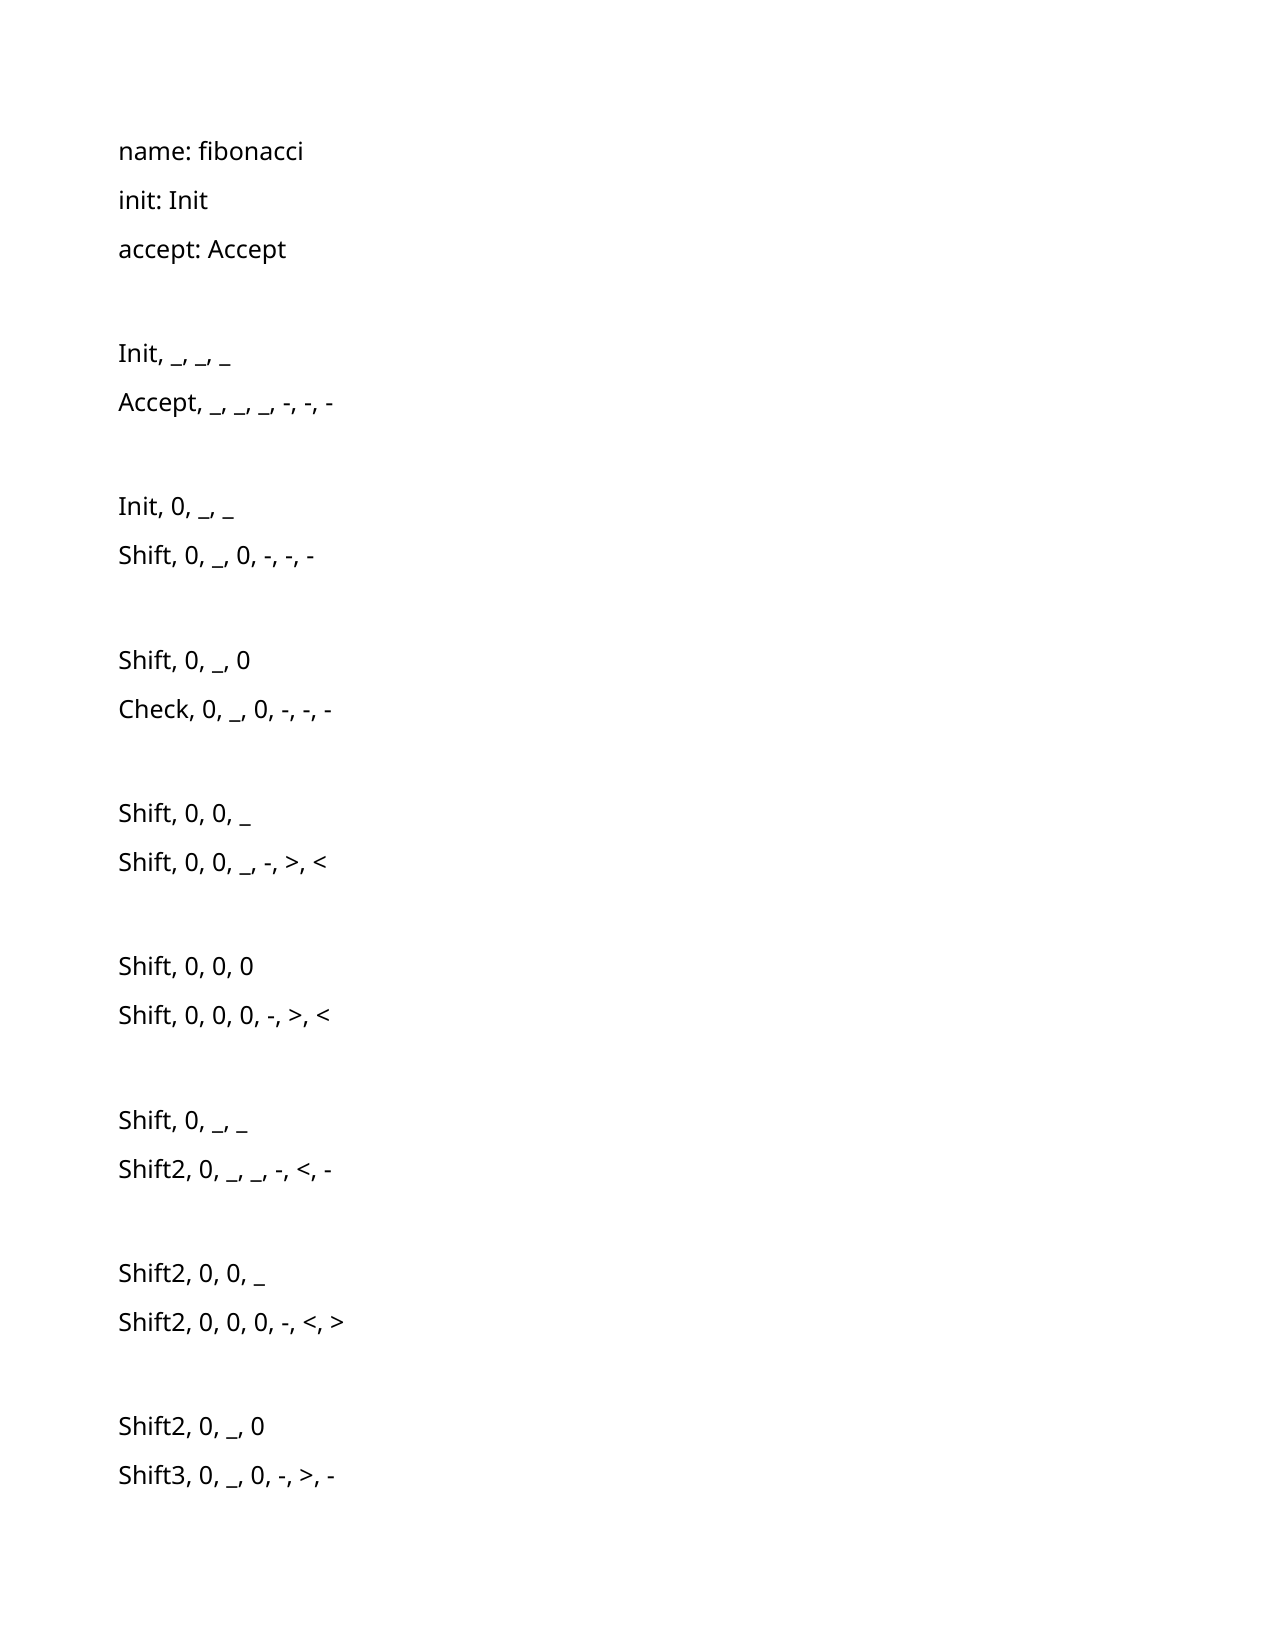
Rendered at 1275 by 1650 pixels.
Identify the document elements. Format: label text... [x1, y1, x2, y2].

text Shift2, 0, _, _, -, <, - [118, 1151, 1157, 1185]
text Shift2, 0, 0, _ [118, 1256, 1157, 1290]
text Init, 0, _, _ [118, 489, 1157, 523]
text Shift, 0, _, 0 [118, 642, 1157, 676]
text Shift, 0, 0, 0, -, >, < [118, 998, 1157, 1032]
text Shift, 0, _, _ [118, 1102, 1157, 1136]
text Check, 0, _, 0, -, -, - [118, 691, 1157, 725]
text Shift2, 0, _, 0 [118, 1409, 1157, 1443]
text init: Init [118, 182, 1157, 216]
text Accept, _, _, _, -, -, - [118, 385, 1157, 419]
text Shift, 0, _, 0, -, -, - [118, 538, 1157, 572]
text Init, _, _, _ [118, 336, 1157, 370]
text accept: Accept [118, 231, 1157, 265]
text Shift, 0, 0, _ [118, 796, 1157, 830]
text Shift3, 0, _, 0, -, >, - [118, 1458, 1157, 1492]
text Shift2, 0, 0, 0, -, <, > [118, 1305, 1157, 1339]
text Shift, 0, 0, 0 [118, 949, 1157, 983]
text Shift, 0, 0, _, -, >, < [118, 845, 1157, 879]
text name: fibonacci [118, 133, 1157, 167]
